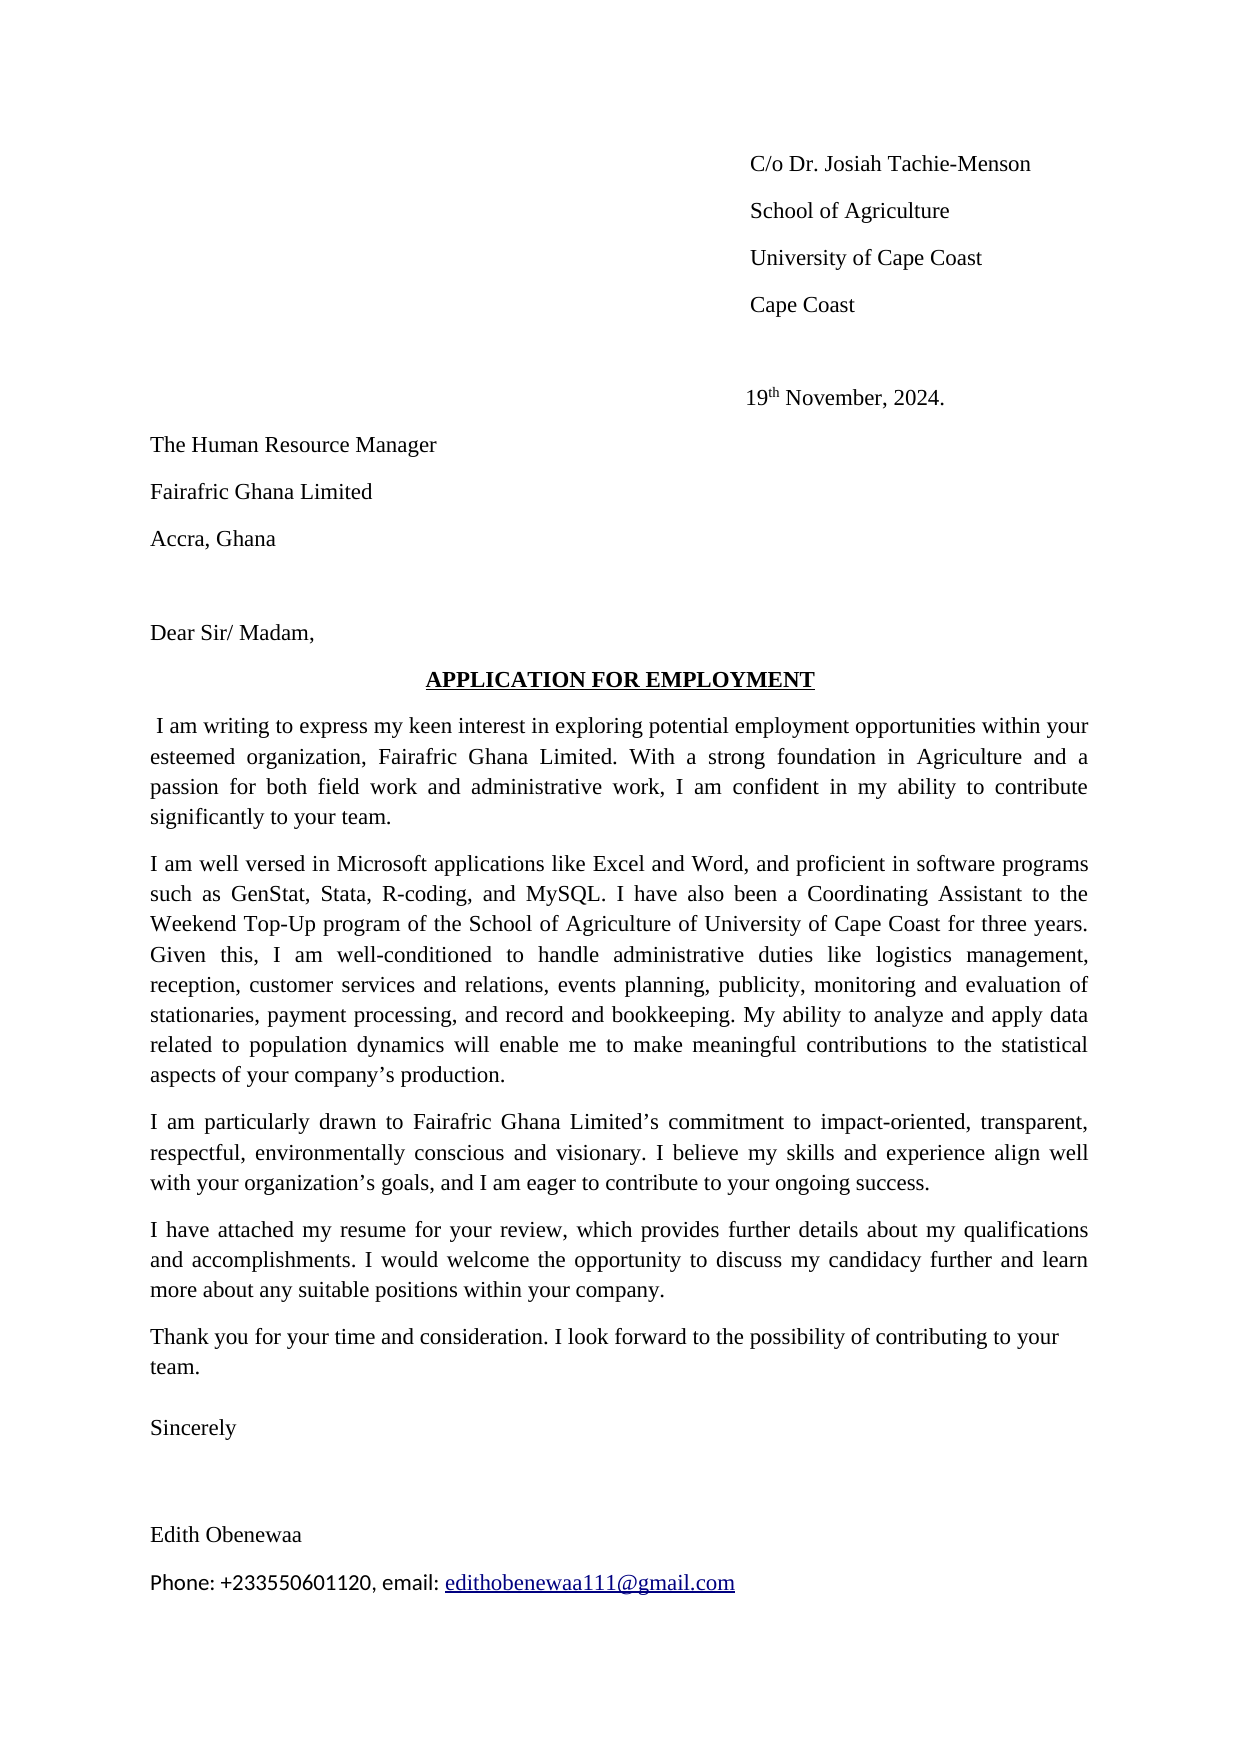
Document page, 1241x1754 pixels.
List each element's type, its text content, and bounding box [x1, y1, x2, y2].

text Edith Obenewaa [150, 1521, 1090, 1547]
text University of Cape Coast [750, 244, 1090, 270]
text Fairafric Ghana Limited [150, 478, 1090, 504]
text Sincerely [150, 1413, 1090, 1440]
text Thank you for your time and consideration. I look forward to the possibility of contributing to your team. [150, 1323, 1090, 1379]
text Phone: +233550601120, email: edithobenewaa111@gmail.com [150, 1568, 1090, 1596]
text 19th November, 2024. [525, 384, 1090, 411]
text Cape Coast [750, 291, 1090, 317]
text School of Agriculture [750, 197, 1090, 223]
text I am well versed in Microsoft applications like Excel and Word, and proficient in software programs such as GenStat, Stata, R-coding, and MySQL. I have also been a Coordinating Assistant to the Weekend Top-Up program of the School of Agriculture of University of Cape Coast for three years. Given this, I am well-conditioned to handle administrative duties like logistics management, reception, customer services and relations, events planning, publicity, monitoring and evaluation of stationaries, payment processing, and record and bookkeeping. My ability to analyze and apply data related to population dynamics will enable me to make meaningful contributions to the statistical aspects of your company’s production. [150, 850, 1090, 1088]
text I am writing to express my keen interest in exploring potential employment opportunities within your esteemed organization, Fairafric Ghana Limited. With a strong foundation in Agriculture and a passion for both field work and administrative work, I am confident in my ability to contribute significantly to your team. [150, 712, 1090, 829]
text C/o Dr. Josiah Tachie-Menson [750, 150, 1090, 176]
text APPLICATION FOR EMPLOYMENT [150, 666, 1090, 692]
text Dear Sir/ Madam, [150, 619, 1090, 645]
text I have attached my resume for your review, which provides further details about my qualifications and accomplishments. I would welcome the opportunity to discuss my candidacy further and learn more about any suitable positions within your company. [150, 1216, 1090, 1302]
text Accra, Ghana [150, 525, 1090, 551]
text I am particularly drawn to Fairafric Ghana Limited’s commitment to impact-oriented, transparent, respectful, environmentally conscious and visionary. I believe my skills and experience align well with your organization’s goals, and I am eager to contribute to your ongoing success. [150, 1108, 1090, 1195]
text The Human Resource Manager [150, 431, 1090, 458]
